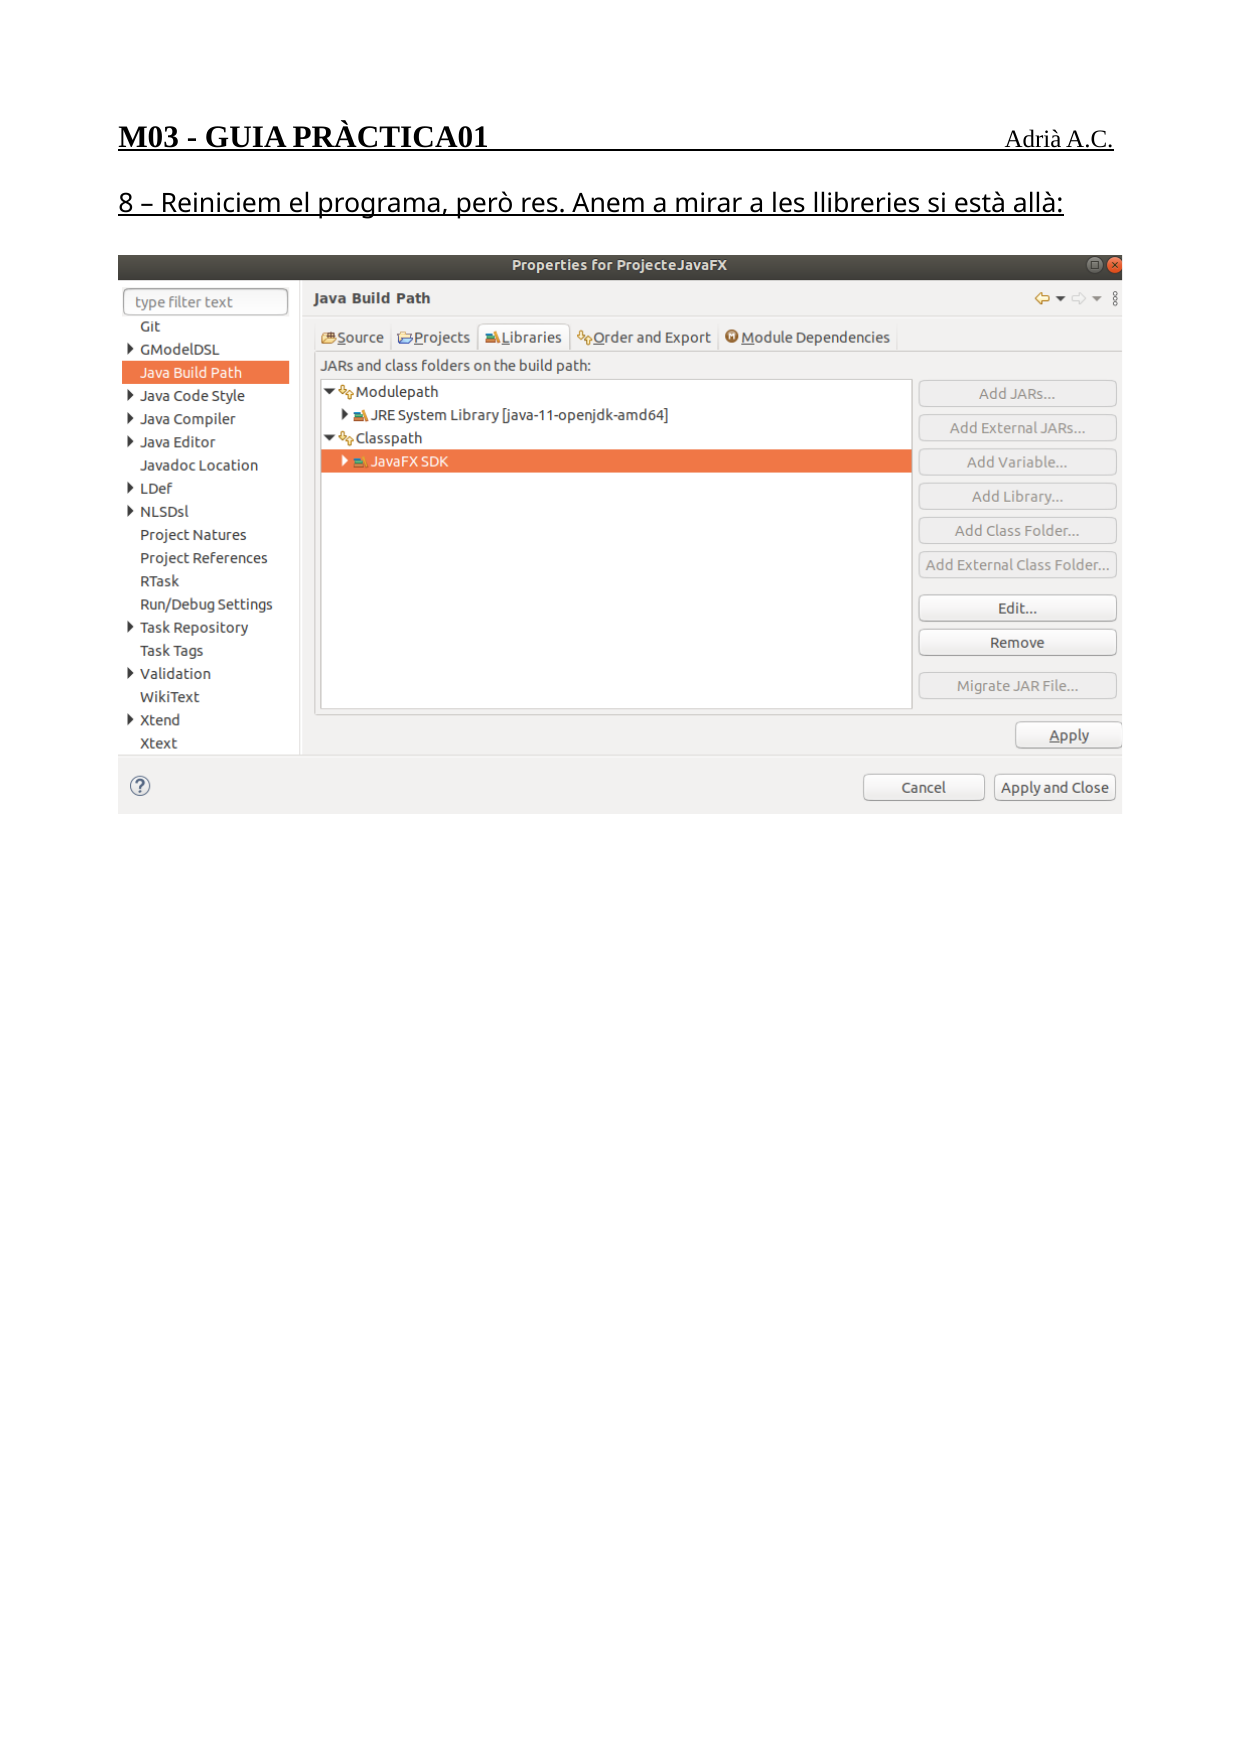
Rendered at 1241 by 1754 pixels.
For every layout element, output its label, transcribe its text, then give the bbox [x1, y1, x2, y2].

picture [118, 255, 1123, 814]
text 8 – Reiniciem el programa, però res. Anem a mirar a les llibreries si està allà: [118, 183, 1122, 220]
